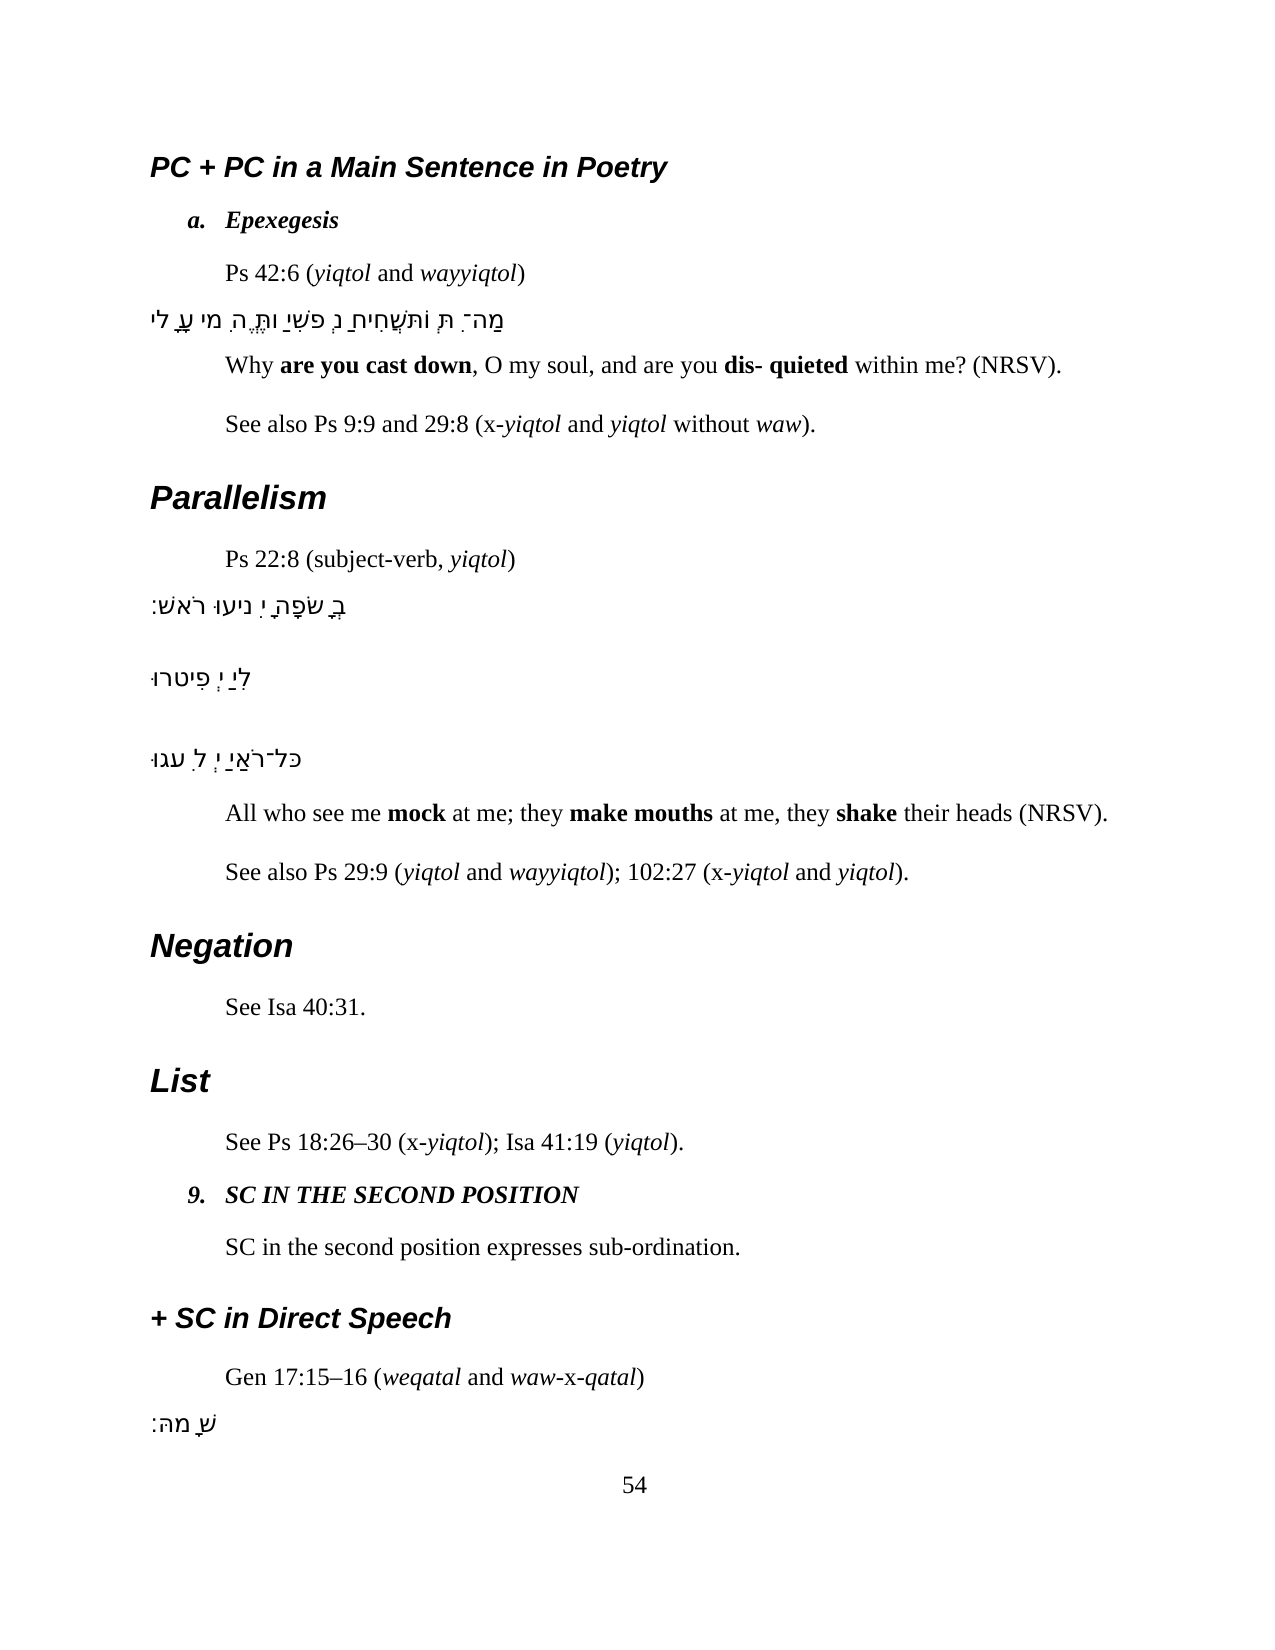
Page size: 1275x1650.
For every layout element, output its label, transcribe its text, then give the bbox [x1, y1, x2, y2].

text Why are you cast down, O my soul, and are you dis- quieted within me? (NRSV). [225, 351, 1125, 379]
subtitle PC + PC in a Main Sentence in Poetry [150, 150, 1125, 183]
subtitle Negation [150, 926, 1125, 964]
text בְ ָשׂפָה ָי ִניעוּ רֹאשׁ׃ [150, 588, 1125, 622]
text See also Ps 9:9 and 29:8 (x-yiqtol and yiqtol without waw). [225, 409, 1125, 438]
text See Isa 40:31. [225, 992, 1125, 1021]
text Ps 42:6 (yiqtol and wayyiqtol) [225, 258, 1125, 286]
text Gen 17:15–16 (weqatal and waw-x-qatal) [225, 1362, 1125, 1391]
subtitle Parallelism [150, 478, 1125, 517]
subtitle List [150, 1061, 1125, 1099]
list Epexegesis [187, 205, 1125, 234]
text כּל־רֹאַי ַי ְל ִﬠגוּ [150, 712, 1125, 774]
text לִי ַי ְפִיטרוּ [150, 631, 1125, 694]
text שׁ ָמהּ׃ [150, 1406, 1125, 1440]
subtitle + SC in Direct Speech [150, 1301, 1125, 1335]
text SC in the second position expresses sub-ordination. [225, 1232, 1125, 1261]
text See Ps 18:26–30 (x-yiqtol); Isa 41:19 (yiqtol). [225, 1127, 1125, 1156]
text All who see me mock at me; they make mouths at me, they shake their heads (NRSV). [225, 798, 1125, 827]
text מַה־ ִתּ ְוֹתּשֲׁחִיח ַנ ְפשִׁי ַותֶּ ֱה ִמי ﬠָ ָלי [150, 301, 1125, 336]
text Ps 22:8 (subject-verb, yiqtol) [225, 544, 1125, 573]
list SC IN THE SECOND POSITION [187, 1180, 1125, 1208]
text See also Ps 29:9 (yiqtol and wayyiqtol); 102:27 (x-yiqtol and yiqtol). [225, 857, 1125, 886]
